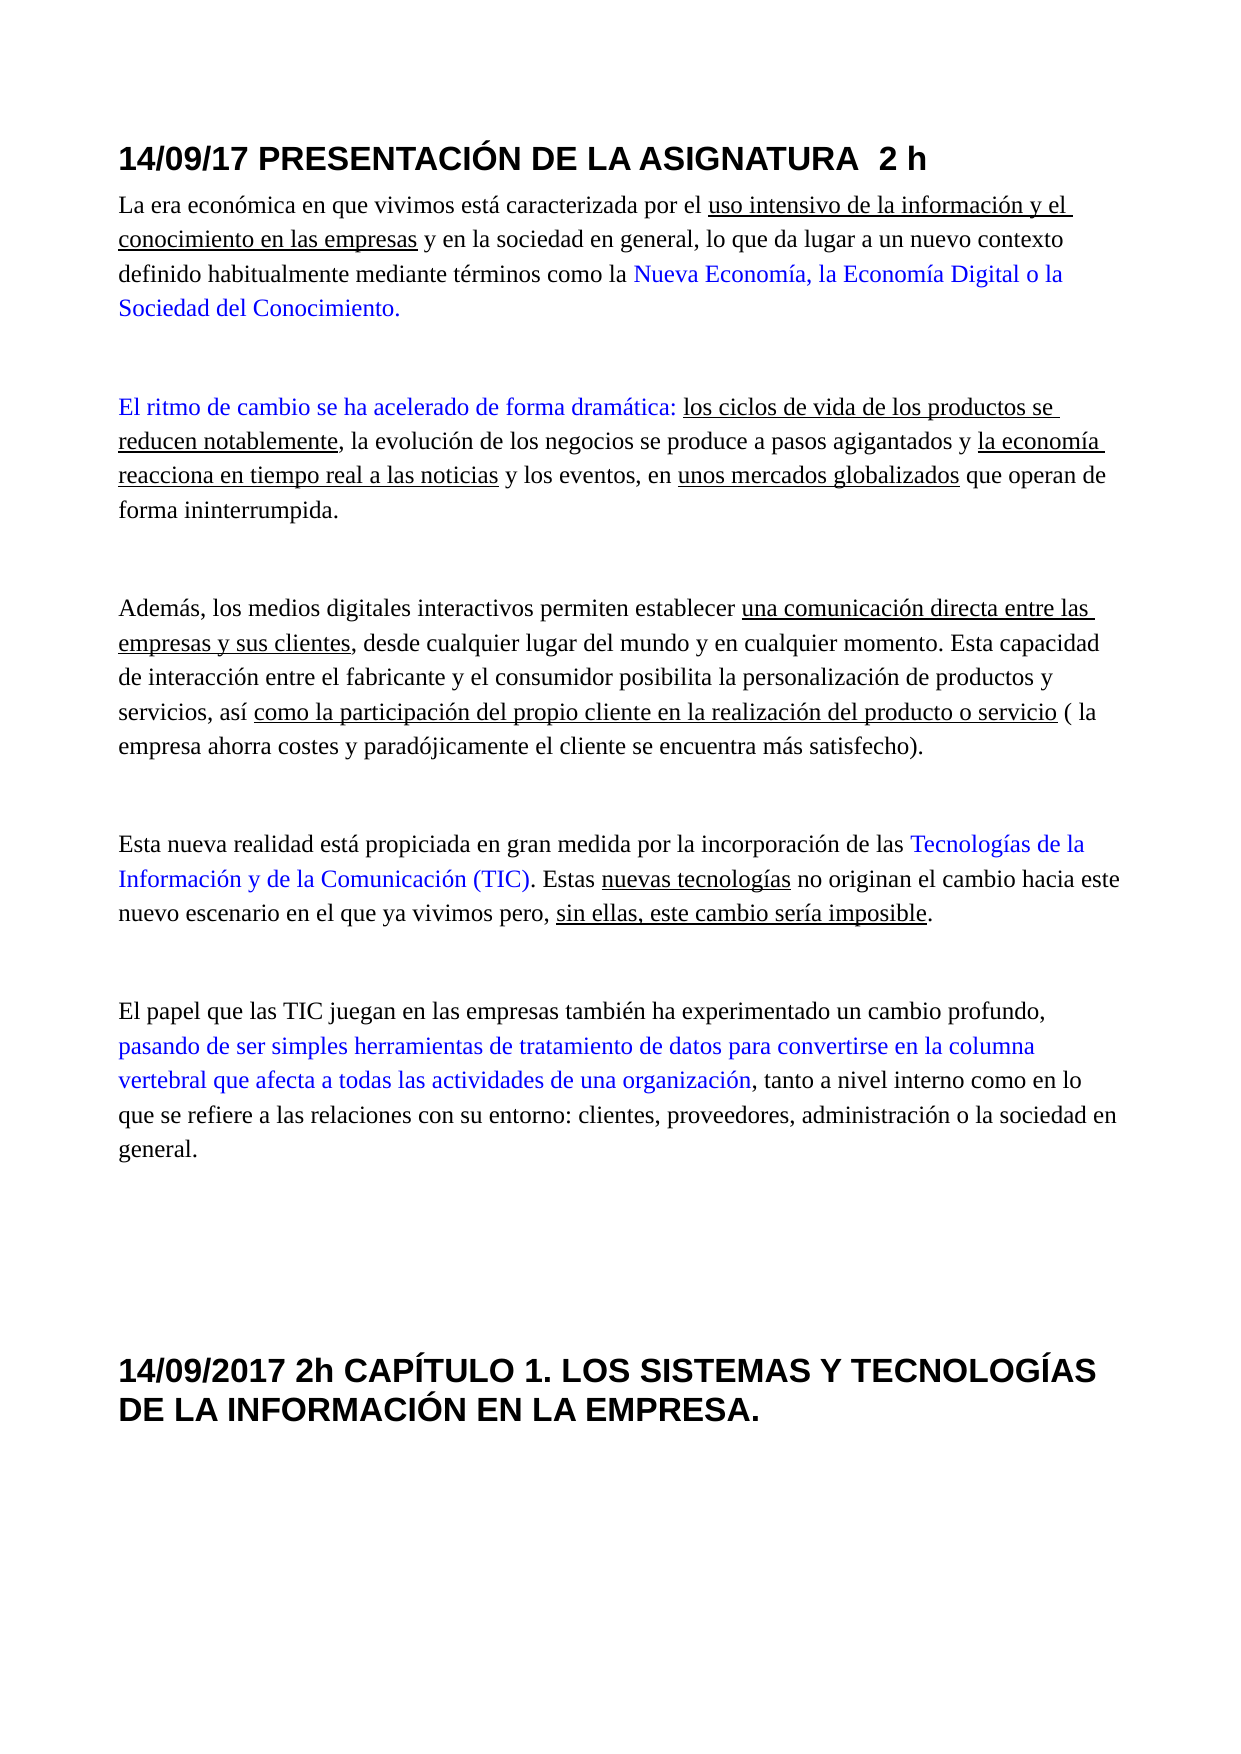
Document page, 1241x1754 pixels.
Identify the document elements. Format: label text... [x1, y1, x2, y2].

subtitle 14/09/2017 2h CAPÍTULO 1. LOS SISTEMAS Y TECNOLOGÍAS DE LA INFORMACIÓN EN LA EMPRESA. [118, 1351, 1122, 1429]
subtitle 14/09/17 PRESENTACIÓN DE LA ASIGNATURA 2 h [118, 139, 1122, 178]
text Además, los medios digitales interactivos permiten establecer una comunicación directa entre las empresas y sus clientes, desde cualquier lugar del mundo y en cualquier momento. Esta capacidad de interacción entre el fabricante y el consumidor posibilita la personalización de productos y servicios, así como la participación del propio cliente en la realización del producto o servicio ( la empresa ahorra costes y paradójicamente el cliente se encuentra más satisfecho). [118, 593, 1122, 760]
text El papel que las TIC juegan en las empresas también ha experimentado un cambio profundo, pasando de ser simples herramientas de tratamiento de datos para convertirse en la columna vertebral que afecta a todas las actividades de una organización, tanto a nivel interno como en lo que se refiere a las relaciones con su entorno: clientes, proveedores, administración o la sociedad en general. [118, 996, 1122, 1163]
text La era económica en que vivimos está caracterizada por el uso intensivo de la información y el conocimiento en las empresas y en la sociedad en general, lo que da lugar a un nuevo contexto definido habitualmente mediante términos como la Nueva Economía, la Economía Digital o la Sociedad del Conocimiento. [118, 190, 1122, 322]
text El ritmo de cambio se ha acelerado de forma dramática: los ciclos de vida de los productos se reducen notablemente, la evolución de los negocios se produce a pasos agigantados y la economía reacciona en tiempo real a las noticias y los eventos, en unos mercados globalizados que operan de forma ininterrumpida. [118, 392, 1122, 524]
text Esta nueva realidad está propiciada en gran medida por la incorporación de las Tecnologías de la Información y de la Comunicación (TIC). Estas nuevas tecnologías no originan el cambio hacia este nuevo escenario en el que ya vivimos pero, sin ellas, este cambio sería imposible. [118, 829, 1122, 927]
